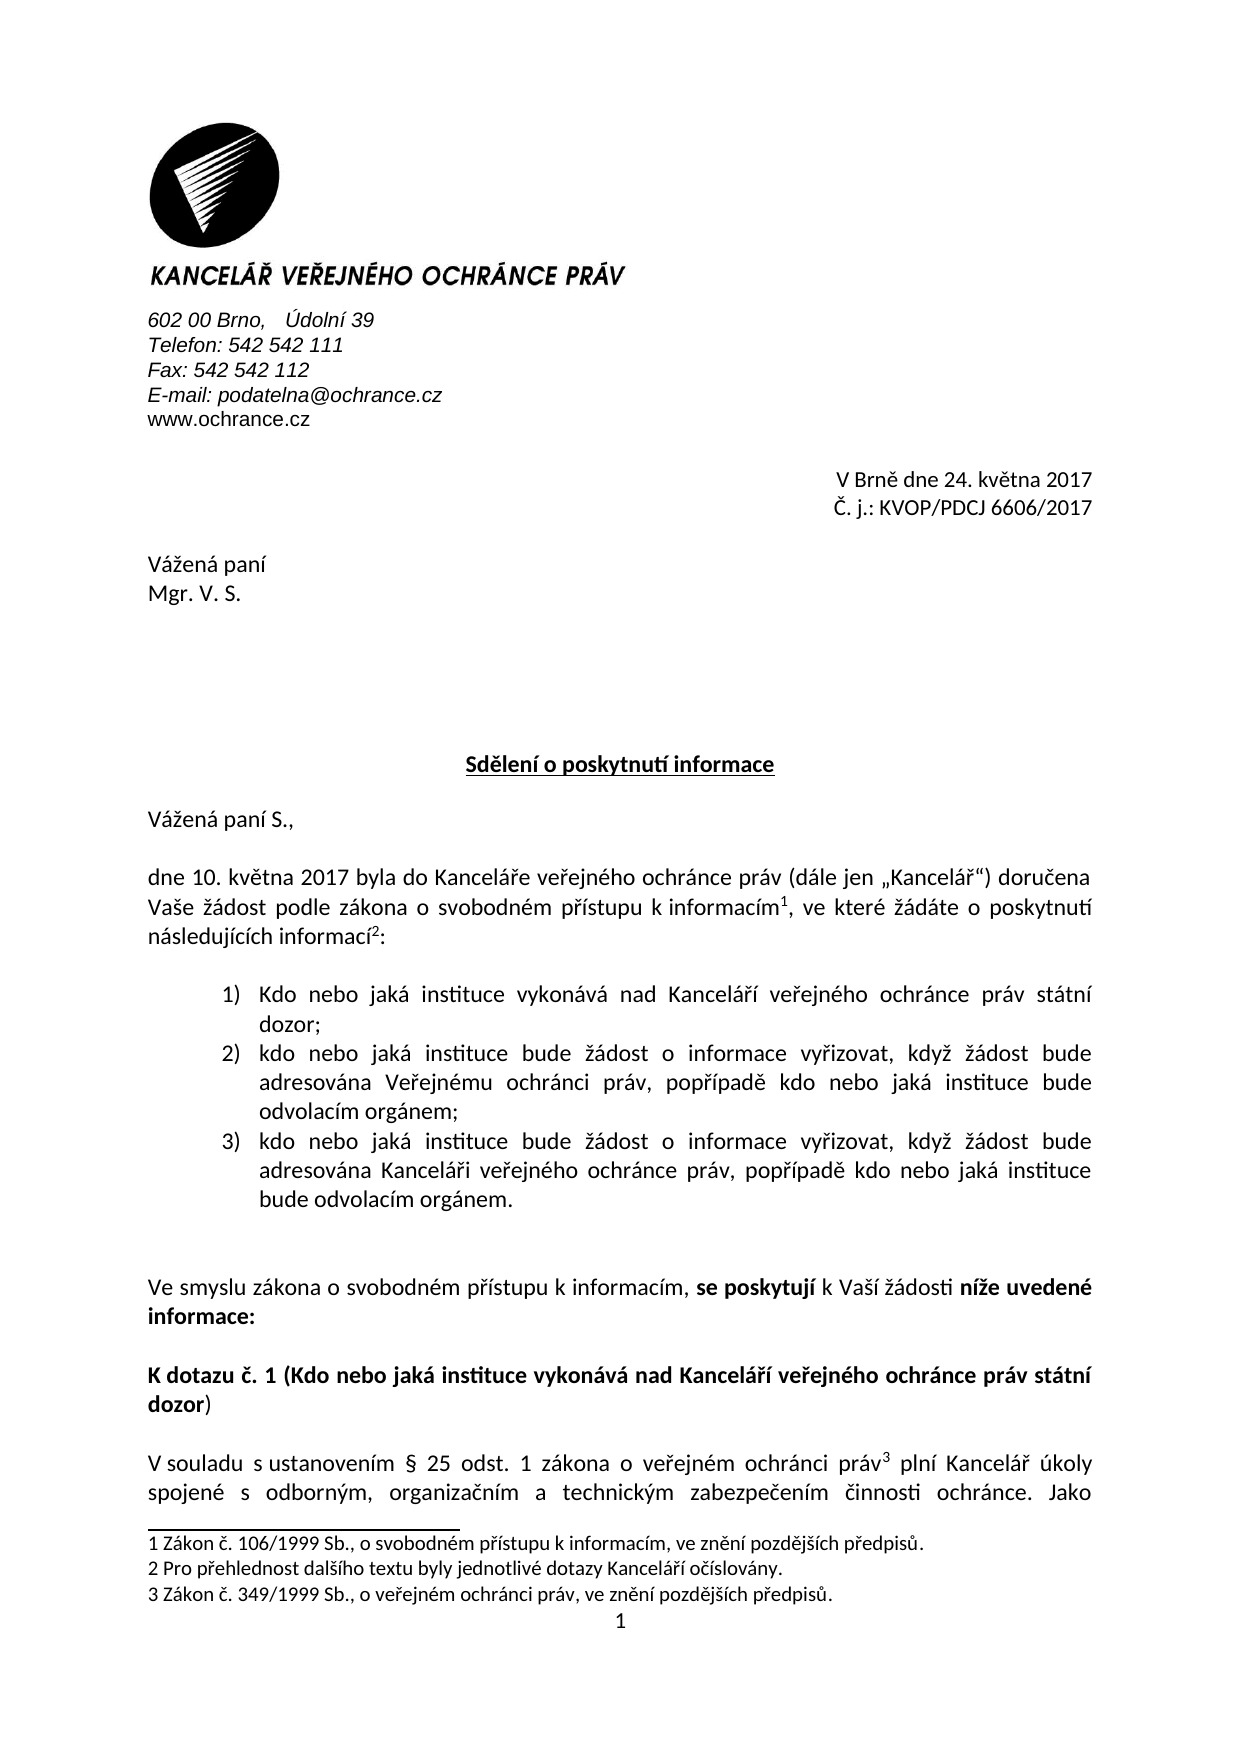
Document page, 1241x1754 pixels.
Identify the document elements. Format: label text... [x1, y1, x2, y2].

text Zákon č. 106/1999 Sb., o svobodném přístupu k informacím, ve znění pozdějších předpisů. [148, 1530, 1093, 1556]
text Mgr. V. S. [148, 578, 1093, 607]
text K dotazu č. 1 (Kdo nebo jaká instituce vykonává nad Kanceláří veřejného ochránce práv státní dozor) [148, 1360, 1093, 1418]
text Č. j.: KVOP/PDCJ 6606/2017 [146, 493, 1093, 521]
text dne 10. května 2017 byla do Kanceláře veřejného ochránce práv (dále jen „Kancelář“) doručena Vaše žádost podle zákona o svobodném přístupu k informacím, ve které žádáte o poskytnutí následujících informací: [148, 862, 1093, 950]
text V souladu s ustanovením § 25 odst. 1 zákona o veřejném ochránci práv plní Kancelář úkoly spojené s odborným, organizačním a technickým zabezpečením činnosti ochránce. Jako [148, 1448, 1093, 1506]
text Ve smyslu zákona o svobodném přístupu k informacím, se poskytují k Vaší žádosti níže uvedené informace: [148, 1272, 1093, 1331]
text V Brně dne 24. května 2017 [148, 465, 1093, 493]
text Sdělení o poskytnutí informace [148, 749, 1093, 779]
text Zákon č. 349/1999 Sb., o veřejném ochránci práv, ve znění pozdějších předpisů. [148, 1581, 1093, 1606]
text Vážená paní S., [148, 804, 1093, 833]
text Pro přehlednost dalšího textu byly jednotlivé dotazy Kanceláří očíslovány. [148, 1556, 1093, 1581]
list Kdo nebo jaká instituce vykonává nad Kanceláří veřejného ochránce práv státní dozor; [221, 979, 1093, 1038]
list kdo nebo jaká instituce bude žádost o informace vyřizovat, když žádost bude adresována Veřejnému ochránci práv, popřípadě kdo nebo jaká instituce bude odvolacím orgánem; [221, 1038, 1093, 1126]
text Vážená paní [148, 549, 1093, 578]
list kdo nebo jaká instituce bude žádost o informace vyřizovat, když žádost bude adresována Kanceláři veřejného ochránce práv, popřípadě kdo nebo jaká instituce bude odvolacím orgánem. [221, 1126, 1093, 1213]
